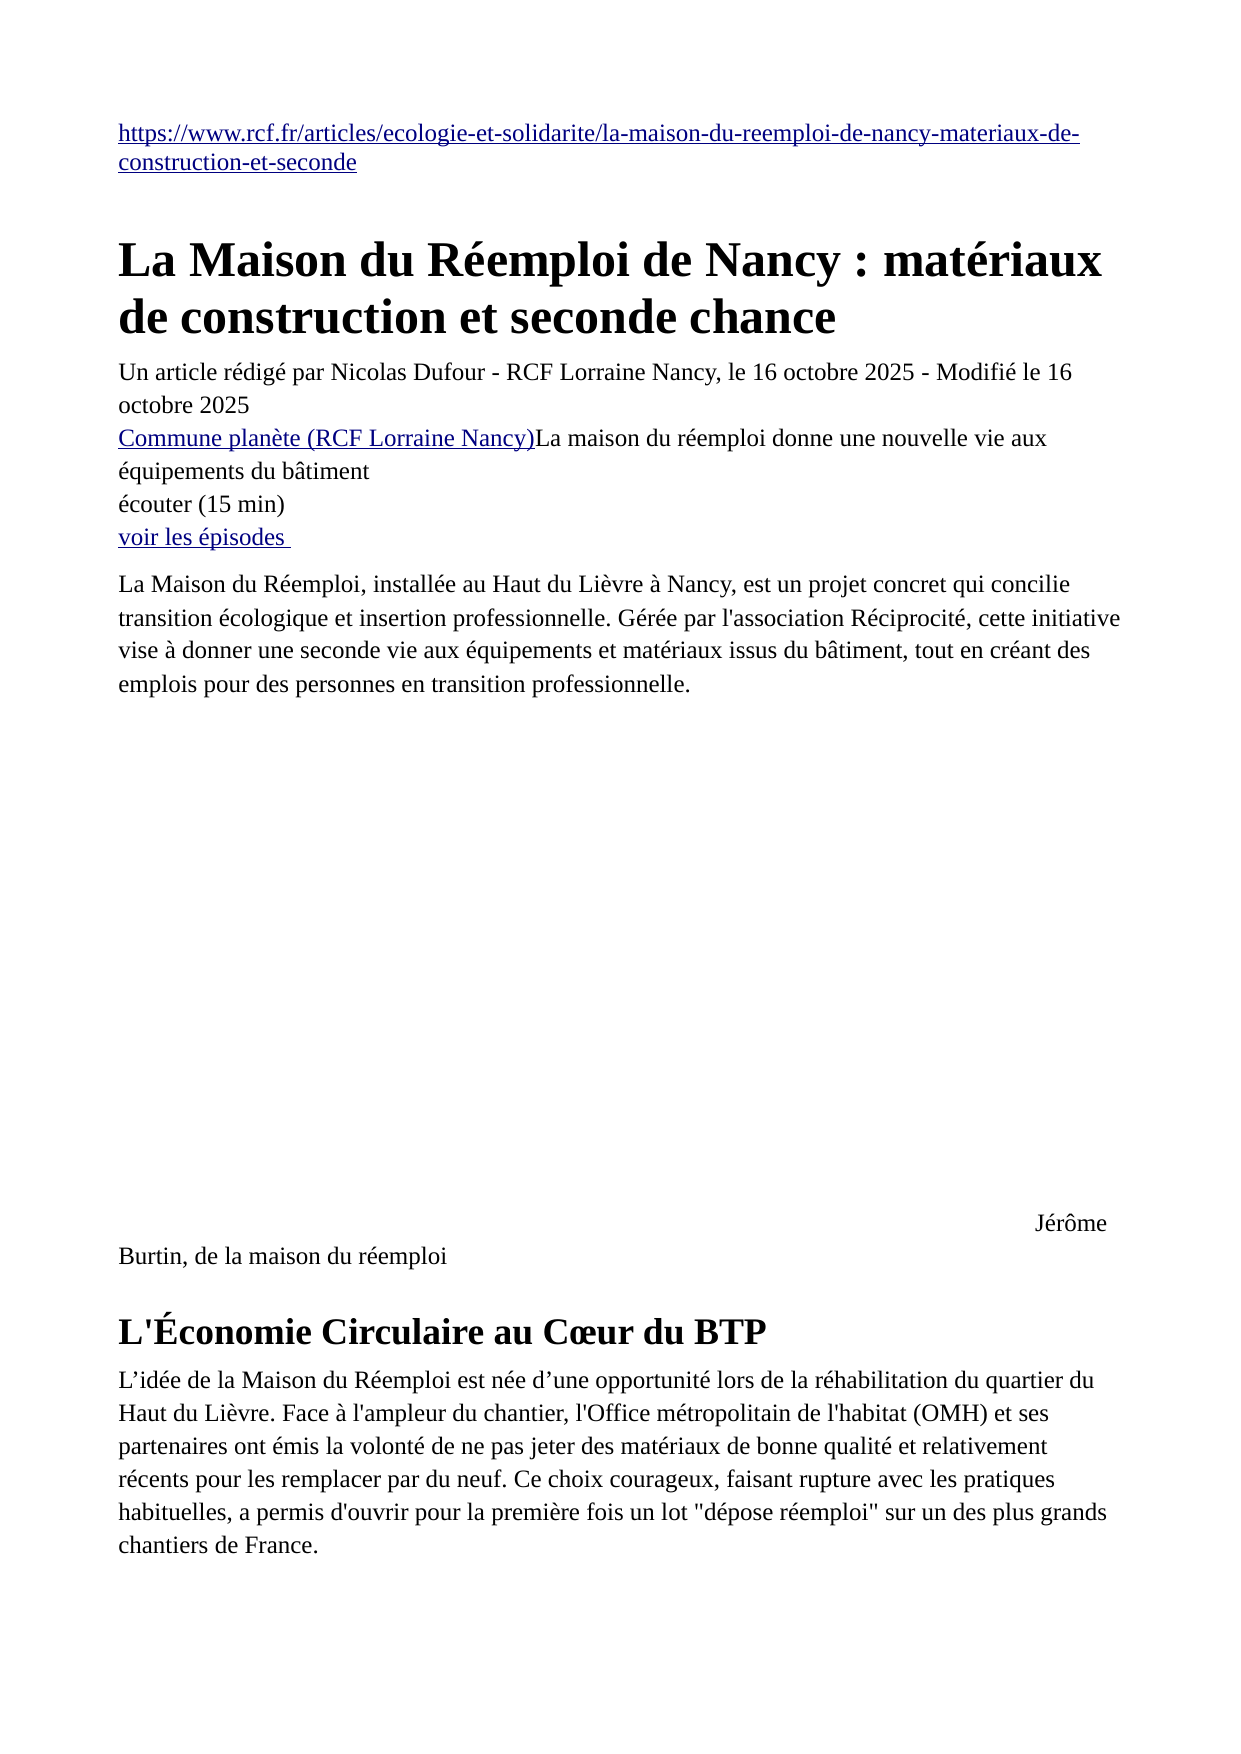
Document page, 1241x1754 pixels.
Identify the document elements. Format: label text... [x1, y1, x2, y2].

text L’idée de la Maison du Réemploi est née d’une opportunité lors de la réhabilitation du quartier du Haut du Lièvre. Face à l'ampleur du chantier, l'Office métropolitain de l'habitat (OMH) et ses partenaires ont émis la volonté de ne pas jeter des matériaux de bonne qualité et relativement récents pour les remplacer par du neuf. Ce choix courageux, faisant rupture avec les pratiques habituelles, a permis d'ouvrir pour la première fois un lot "dépose réemploi" sur un des plus grands chantiers de France. [118, 1365, 1122, 1559]
text écouter (15 min) [118, 489, 1122, 518]
text voir les épisodes [118, 522, 1122, 551]
text https://www.rcf.fr/articles/ecologie-et-solidarite/la-maison-du-reemploi-de-nancy-materiaux-de-construction-et-seconde [118, 118, 1122, 176]
text Commune planète (RCF Lorraine Nancy)La maison du réemploi donne une nouvelle vie aux équipements du bâtiment [118, 423, 1122, 485]
subtitle La Maison du Réemploi de Nancy : matériaux de construction et seconde chance [118, 229, 1122, 344]
text Un article rédigé par Nicolas Dufour - RCF Lorraine Nancy, le 16 octobre 2025 - Modifié le 16 octobre 2025 [118, 357, 1122, 419]
text Jérôme Burtin, de la maison du réemploi [118, 716, 1122, 1270]
subtitle L'Économie Circulaire au Cœur du BTP [118, 1309, 1122, 1353]
text La Maison du Réemploi, installée au Haut du Lièvre à Nancy, est un projet concret qui concilie transition écologique et insertion professionnelle. Gérée par l'association Réciprocité, cette initiative vise à donner une seconde vie aux équipements et matériaux issus du bâtiment, tout en créant des emplois pour des personnes en transition professionnelle. [118, 569, 1122, 697]
